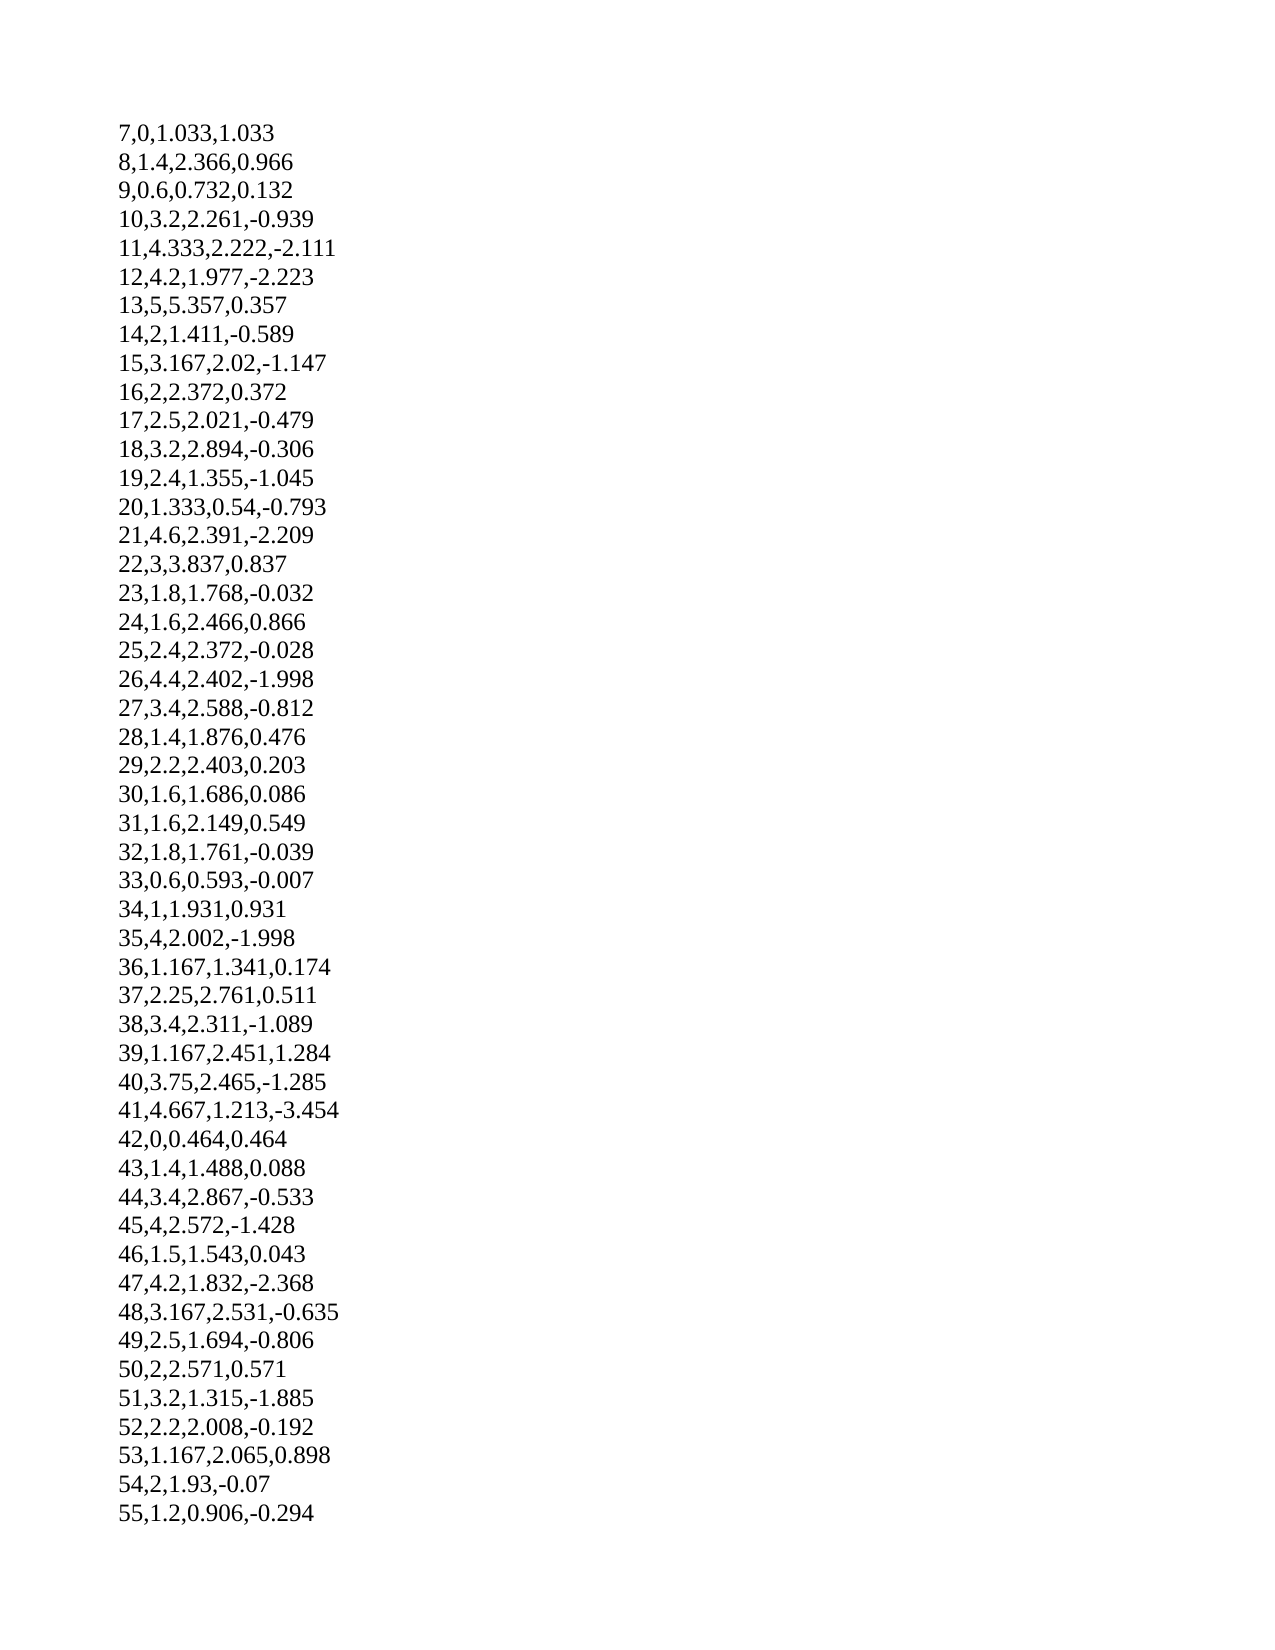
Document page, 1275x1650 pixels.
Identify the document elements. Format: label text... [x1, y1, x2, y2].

text 24,1.6,2.466,0.866 [118, 607, 1157, 636]
text 50,2,2.571,0.571 [118, 1354, 1157, 1383]
text 13,5,5.357,0.357 [118, 291, 1157, 319]
text 51,3.2,1.315,-1.885 [118, 1383, 1157, 1412]
text 55,1.2,0.906,-0.294 [118, 1498, 1157, 1527]
text 48,3.167,2.531,-0.635 [118, 1297, 1157, 1326]
text 31,1.6,2.149,0.549 [118, 808, 1157, 837]
text 47,4.2,1.832,-2.368 [118, 1268, 1157, 1297]
text 26,4.4,2.402,-1.998 [118, 664, 1157, 693]
text 38,3.4,2.311,-1.089 [118, 1009, 1157, 1038]
text 29,2.2,2.403,0.203 [118, 751, 1157, 779]
text 12,4.2,1.977,-2.223 [118, 262, 1157, 291]
text 52,2.2,2.008,-0.192 [118, 1412, 1157, 1441]
text 18,3.2,2.894,-0.306 [118, 434, 1157, 463]
text 49,2.5,1.694,-0.806 [118, 1326, 1157, 1354]
text 28,1.4,1.876,0.476 [118, 722, 1157, 751]
text 46,1.5,1.543,0.043 [118, 1239, 1157, 1268]
text 9,0.6,0.732,0.132 [118, 176, 1157, 204]
text 30,1.6,1.686,0.086 [118, 779, 1157, 808]
text 36,1.167,1.341,0.174 [118, 952, 1157, 981]
text 7,0,1.033,1.033 [118, 118, 1157, 147]
text 40,3.75,2.465,-1.285 [118, 1067, 1157, 1096]
text 44,3.4,2.867,-0.533 [118, 1182, 1157, 1211]
text 15,3.167,2.02,-1.147 [118, 348, 1157, 377]
text 53,1.167,2.065,0.898 [118, 1441, 1157, 1469]
text 32,1.8,1.761,-0.039 [118, 837, 1157, 866]
text 11,4.333,2.222,-2.111 [118, 233, 1157, 262]
text 41,4.667,1.213,-3.454 [118, 1096, 1157, 1124]
text 17,2.5,2.021,-0.479 [118, 406, 1157, 434]
text 19,2.4,1.355,-1.045 [118, 463, 1157, 492]
text 27,3.4,2.588,-0.812 [118, 693, 1157, 722]
text 22,3,3.837,0.837 [118, 549, 1157, 578]
text 39,1.167,2.451,1.284 [118, 1038, 1157, 1067]
text 25,2.4,2.372,-0.028 [118, 636, 1157, 664]
text 42,0,0.464,0.464 [118, 1124, 1157, 1153]
text 33,0.6,0.593,-0.007 [118, 866, 1157, 894]
text 14,2,1.411,-0.589 [118, 319, 1157, 348]
text 10,3.2,2.261,-0.939 [118, 204, 1157, 233]
text 37,2.25,2.761,0.511 [118, 981, 1157, 1009]
text 35,4,2.002,-1.998 [118, 923, 1157, 952]
text 34,1,1.931,0.931 [118, 894, 1157, 923]
text 8,1.4,2.366,0.966 [118, 147, 1157, 176]
text 54,2,1.93,-0.07 [118, 1469, 1157, 1498]
text 21,4.6,2.391,-2.209 [118, 521, 1157, 549]
text 20,1.333,0.54,-0.793 [118, 492, 1157, 521]
text 23,1.8,1.768,-0.032 [118, 578, 1157, 607]
text 43,1.4,1.488,0.088 [118, 1153, 1157, 1182]
text 45,4,2.572,-1.428 [118, 1211, 1157, 1239]
text 16,2,2.372,0.372 [118, 377, 1157, 406]
